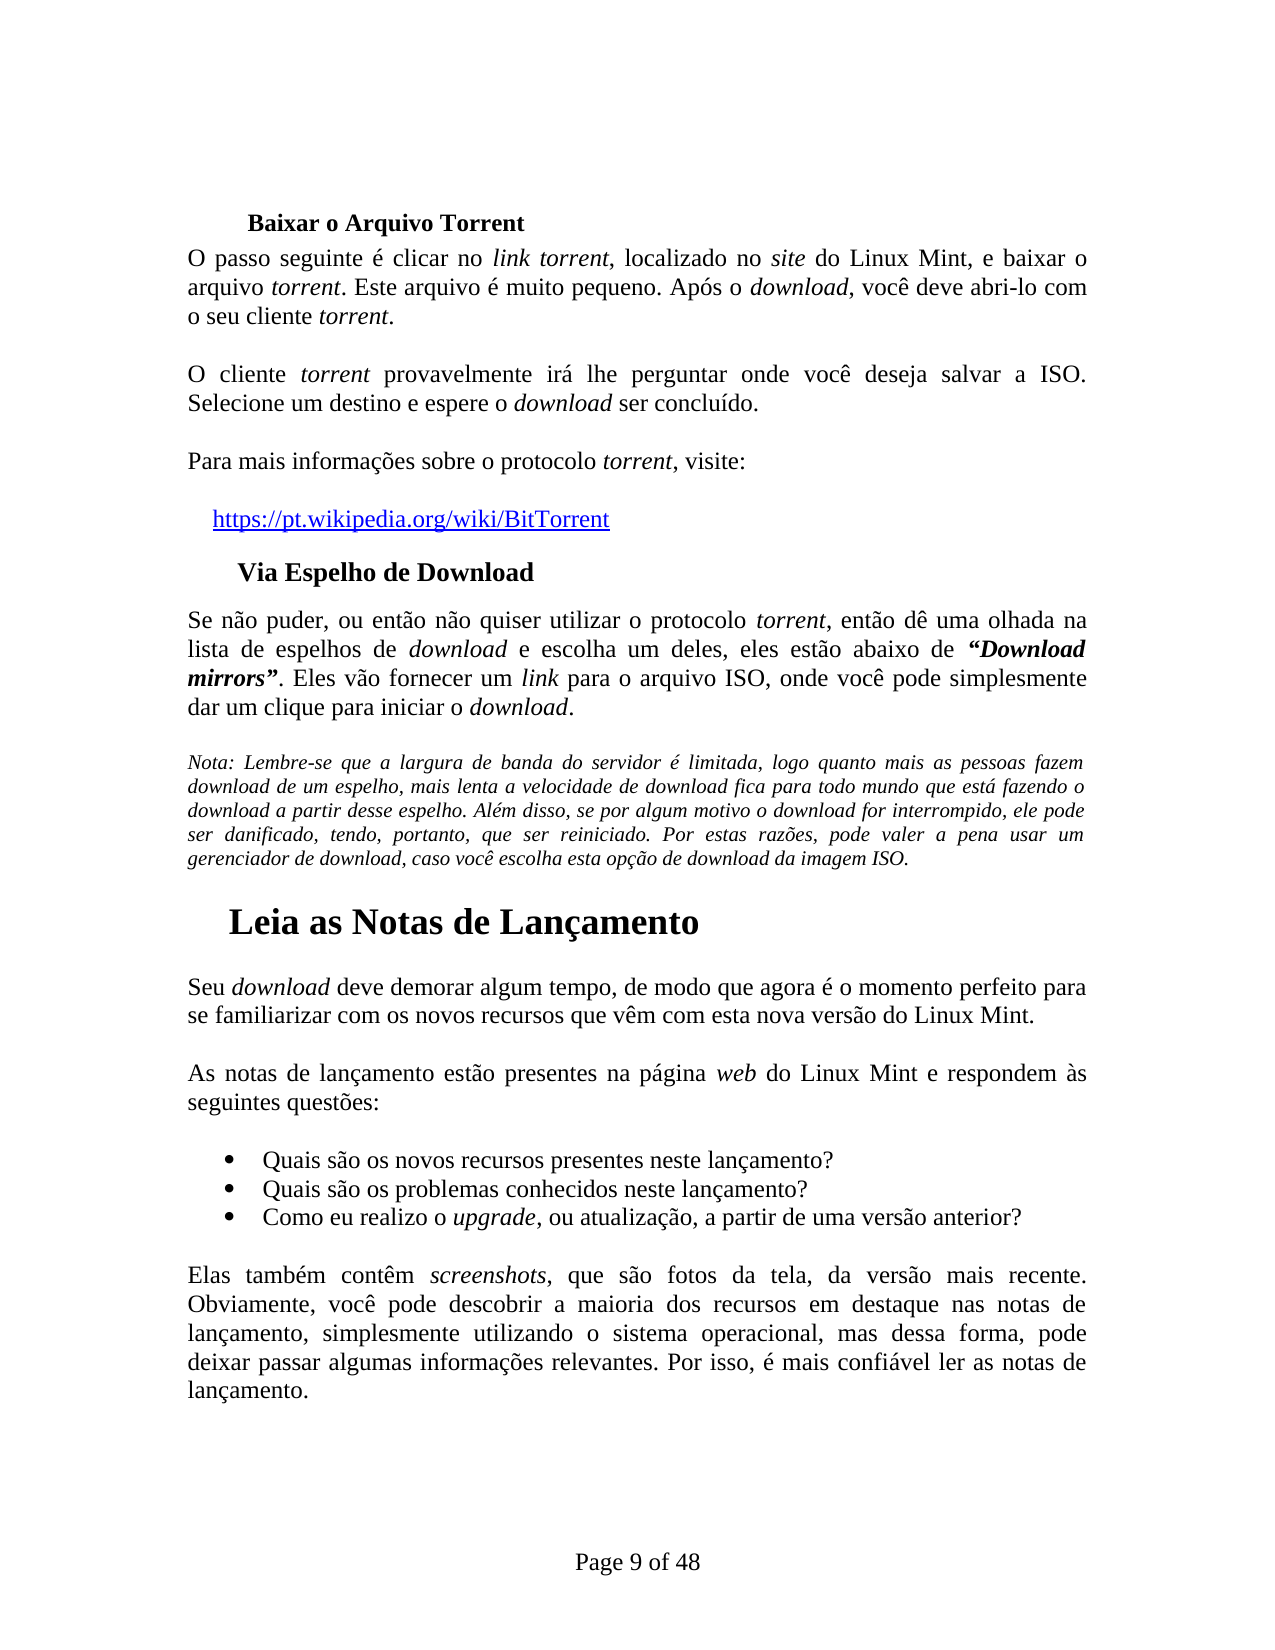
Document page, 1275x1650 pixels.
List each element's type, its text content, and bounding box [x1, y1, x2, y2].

text Elas também contêm screenshots, que são fotos da tela, da versão mais recente. Obviamente, você pode descobrir a maioria dos recursos em destaque nas notas de lançamento, simplesmente utilizando o sistema operacional, mas dessa forma, pode deixar passar algumas informações relevantes. Por isso, é mais confiável ler as notas de lançamento. [187, 1260, 1087, 1404]
list Quais são os problemas conhecidos neste lançamento? [225, 1174, 1087, 1202]
subtitle Via Espelho de Download [187, 557, 1087, 588]
subtitle Baixar o Arquivo Torrent [187, 208, 1087, 237]
text Para mais informações sobre o protocolo torrent, visite: [187, 446, 1087, 475]
list Como eu realizo o upgrade, ou atualização, a partir de uma versão anterior? [225, 1202, 1087, 1231]
subtitle Leia as Notas de Lançamento [187, 899, 1087, 942]
text https://pt.wikipedia.org/wiki/BitTorrent [187, 504, 1087, 533]
text O cliente torrent provavelmente irá lhe perguntar onde você deseja salvar a ISO. Selecione um destino e espere o download ser concluído. [187, 359, 1087, 416]
text O passo seguinte é clicar no link torrent, localizado no site do Linux Mint, e baixar o arquivo torrent. Este arquivo é muito pequeno. Após o download, você deve abri-lo com o seu cliente torrent. [187, 243, 1087, 329]
text Nota: Lembre-se que a largura de banda do servidor é limitada, logo quanto mais as pessoas fazem download de um espelho, mais lenta a velocidade de download fica para todo mundo que está fazendo o download a partir desse espelho. Além disso, se por algum motivo o download for interrompido, ele pode ser danificado, tendo, portanto, que ser reiniciado. Por estas razões, pode valer a pena usar um gerenciador de download, caso você escolha esta opção de download da imagem ISO. [187, 750, 1087, 870]
text As notas de lançamento estão presentes na página web do Linux Mint e respondem às seguintes questões: [187, 1058, 1087, 1116]
text Se não puder, ou então não quiser utilizar o protocolo torrent, então dê uma olhada na lista de espelhos de download e escolha um deles, eles estão abaixo de “Download mirrors”. Eles vão fornecer um link para o arquivo ISO, onde você pode simplesmente dar um clique para iniciar o download. [187, 605, 1087, 720]
text Seu download deve demorar algum tempo, de modo que agora é o momento perfeito para se familiarizar com os novos recursos que vêm com esta nova versão do Linux Mint. [187, 972, 1087, 1029]
list Quais são os novos recursos presentes neste lançamento? [225, 1145, 1087, 1174]
